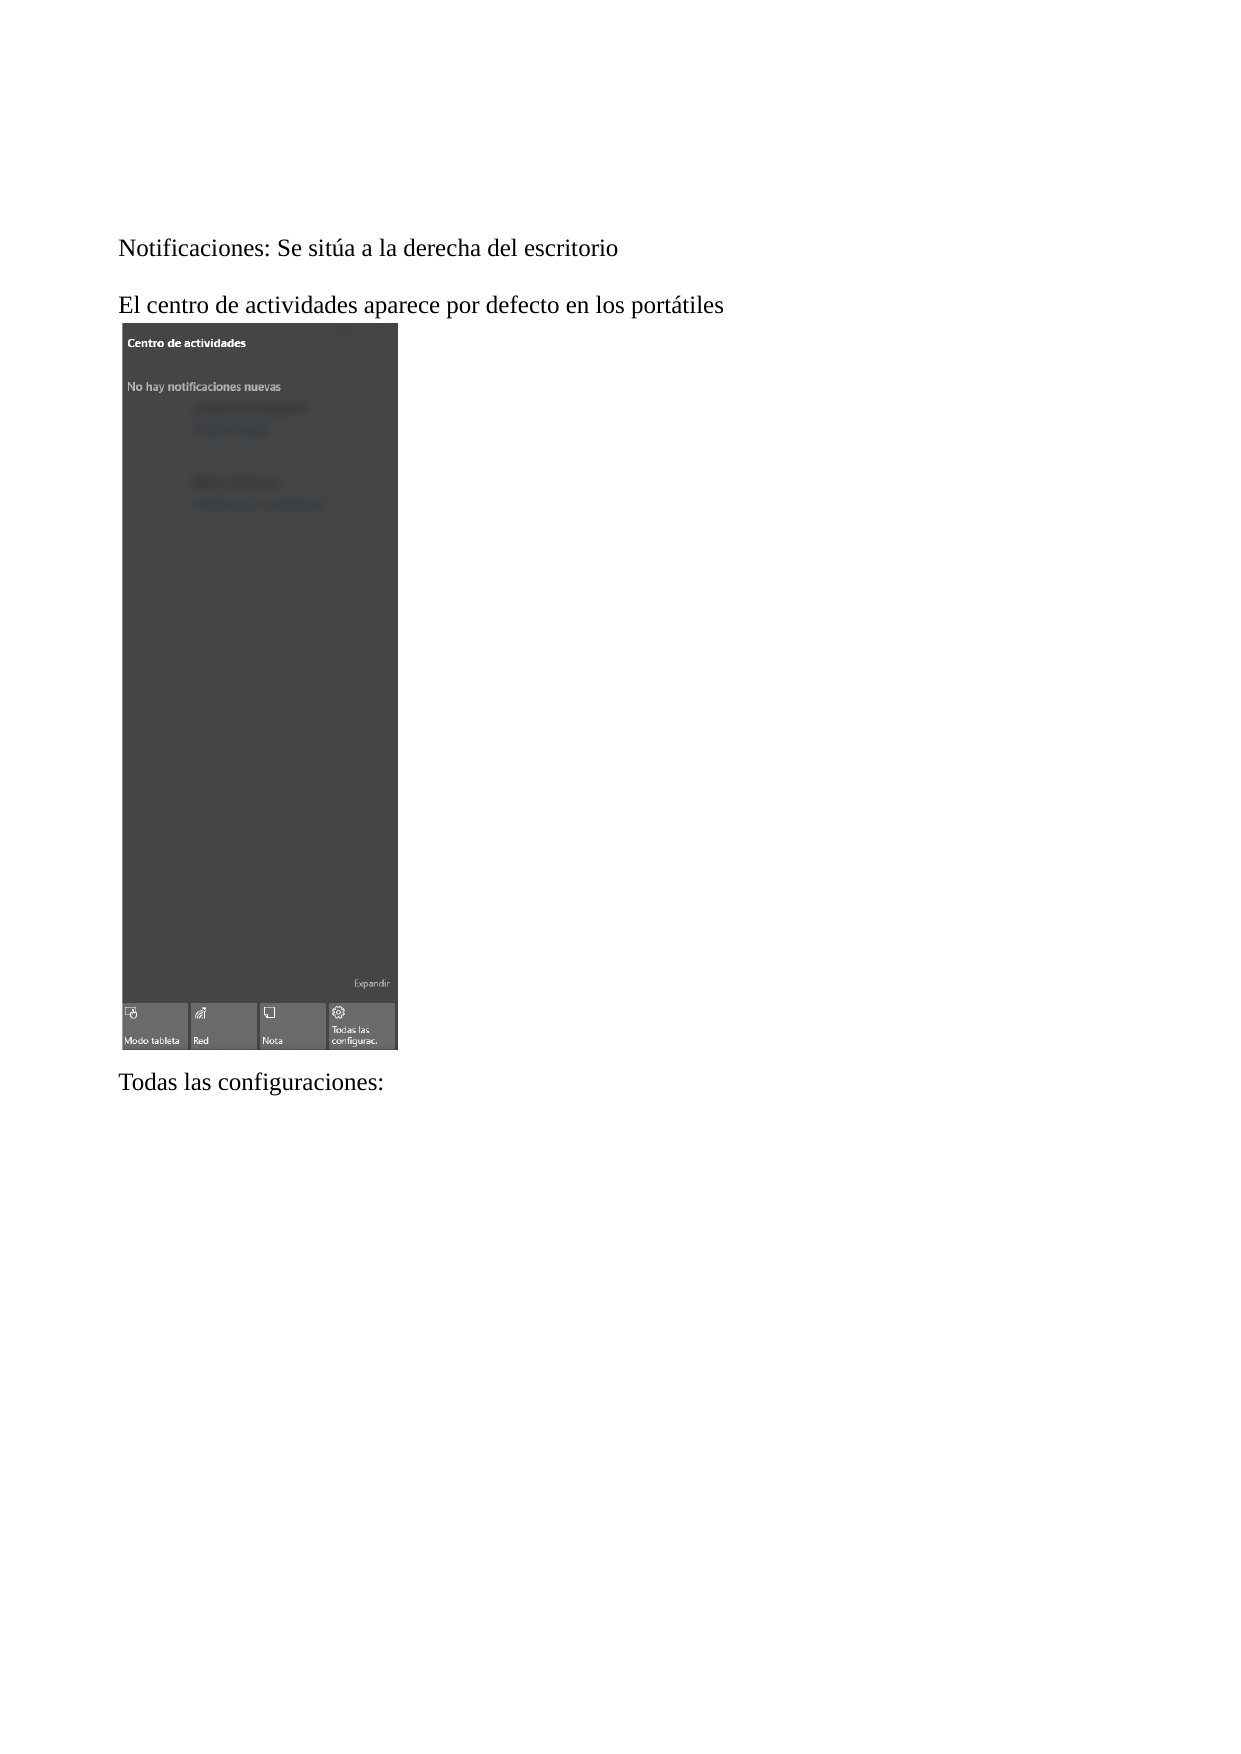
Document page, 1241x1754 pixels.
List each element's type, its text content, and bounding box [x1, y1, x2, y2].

text Todas las configuraciones: [118, 1067, 1122, 1096]
text El centro de actividades aparece por defecto en los portátiles [118, 291, 1122, 319]
text Notificaciones: Se sitúa a la derecha del escritorio [118, 233, 1122, 262]
